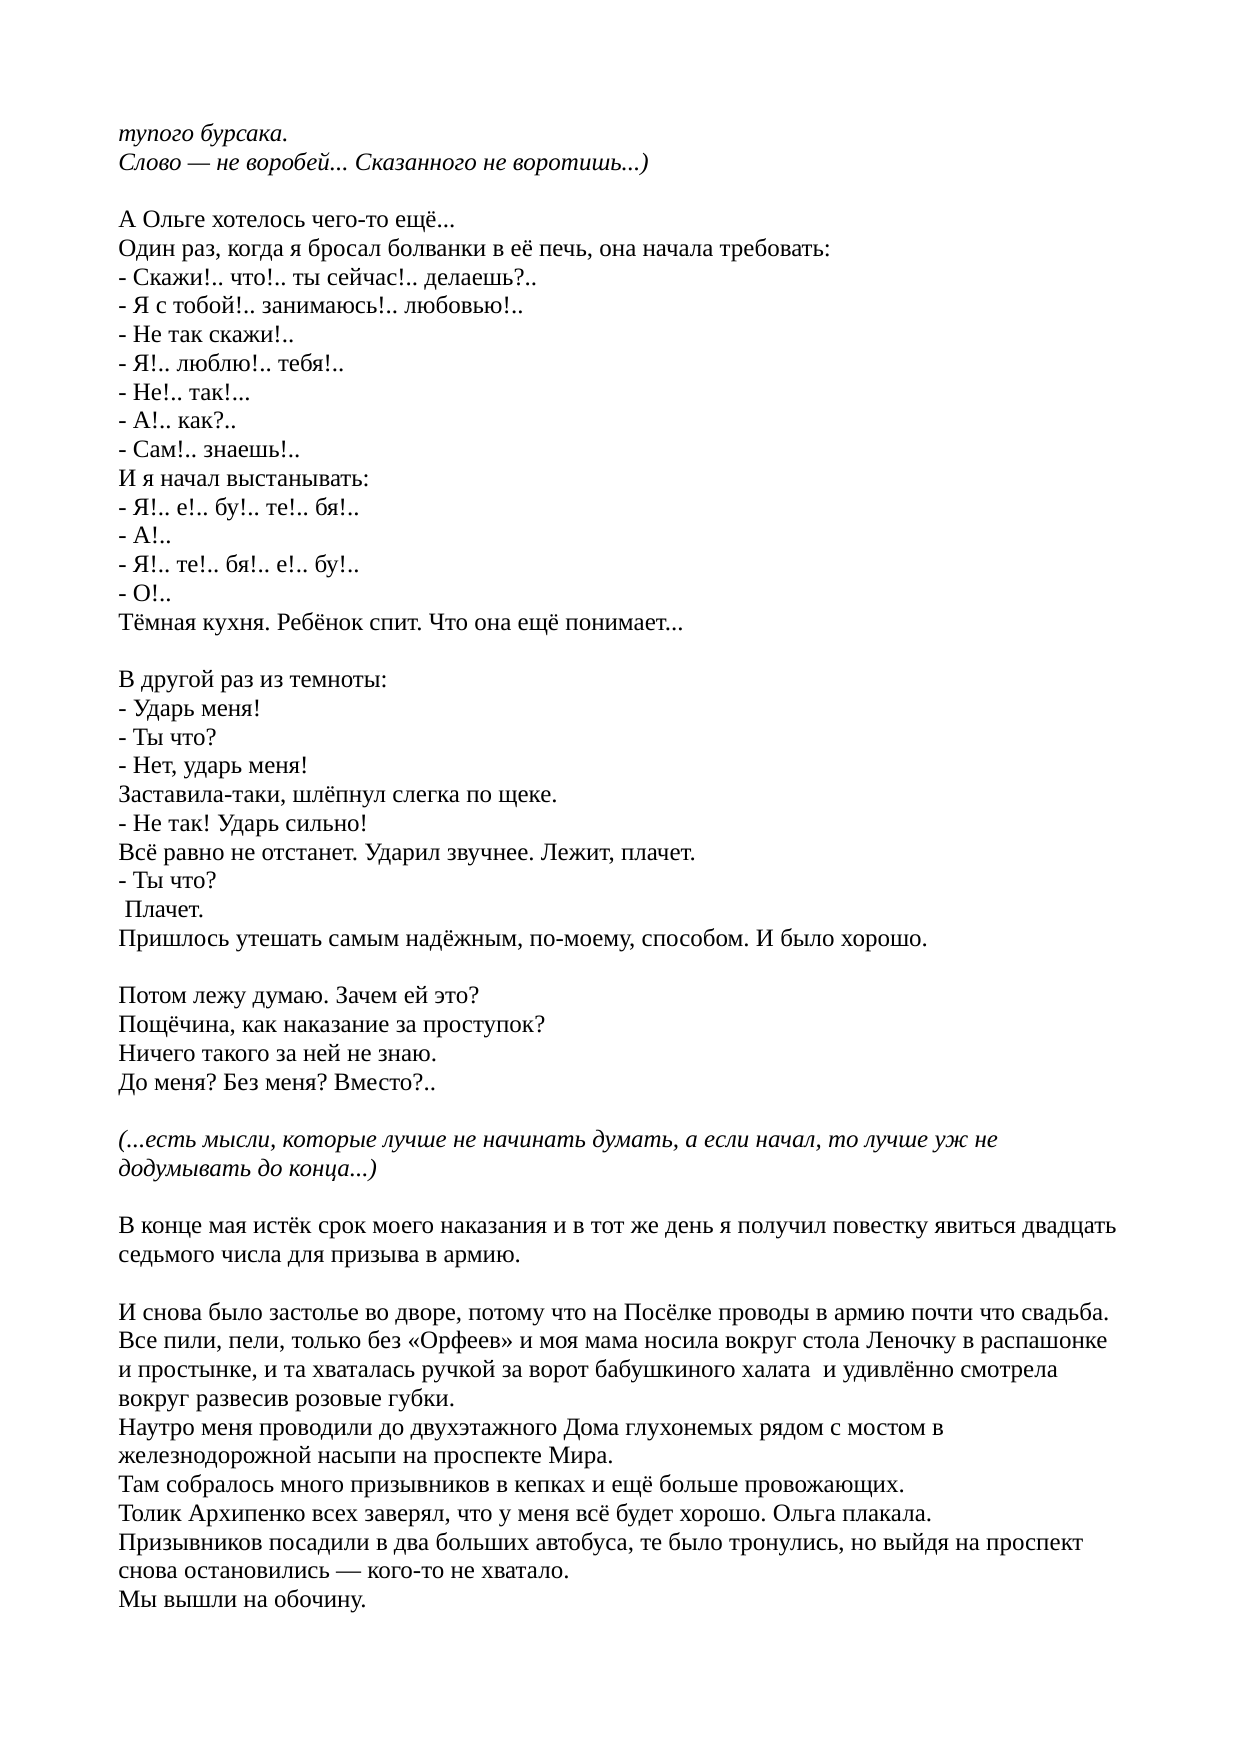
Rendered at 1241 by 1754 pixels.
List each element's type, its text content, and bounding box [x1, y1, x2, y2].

text - А!.. как?.. [118, 406, 1122, 434]
text И я начал выстанывать: [118, 463, 1122, 492]
text Один раз, когда я бросал болванки в её печь, она начала требовать: [118, 233, 1122, 262]
text - О!.. [118, 578, 1122, 607]
text - Ты что? [118, 866, 1122, 894]
text - А!.. [118, 521, 1122, 549]
text - Скажи!.. что!.. ты сейчас!.. делаешь?.. [118, 262, 1122, 291]
text Плачет. [118, 894, 1122, 923]
text А Ольге хотелось чего-то ещё... [118, 204, 1122, 233]
text Пришлось утешать самым надёжным, по-моему, способом. И было хорошо. [118, 923, 1122, 952]
text (...есть мысли, которые лучше не начинать думать, а если начал, то лучше уж не додумывать до конца...) [118, 1124, 1122, 1182]
text Толик Архипенко всех заверял, что у меня всё будет хорошо. Ольга плакала. [118, 1498, 1122, 1527]
text - Ударь меня! [118, 693, 1122, 722]
text Ничего такого за ней не знаю. [118, 1038, 1122, 1067]
text - Я!.. те!.. бя!.. е!.. бу!.. [118, 549, 1122, 578]
text - Нет, ударь меня! [118, 751, 1122, 779]
text - Не так! Ударь сильно! [118, 808, 1122, 837]
text Призывников посадили в два больших автобуса, те было тронулись, но выйдя на проспект снова остановились — кого-то не хватало. [118, 1527, 1122, 1584]
text Потом лежу думаю. Зачем ей это? [118, 981, 1122, 1009]
text Все пили, пели, только без «Орфеев» и моя мама носила вокруг стола Леночку в распашонке и простынке, и та хваталась ручкой за ворот бабушкиного халата и удивлённо смотрела вокруг развесив розовые губки. [118, 1326, 1122, 1412]
text тупого бурсака. [118, 118, 1122, 147]
text - Ты что? [118, 722, 1122, 751]
text - Я!.. люблю!.. тебя!.. [118, 348, 1122, 377]
text И снова было застолье во дворе, потому что на Посёлке проводы в армию почти что свадьба. [118, 1297, 1122, 1326]
text Наутро меня проводили до двухэтажного Дома глухонемых рядом с мостом в железнодорожной насыпи на проспекте Мира. [118, 1412, 1122, 1469]
text Тёмная кухня. Ребёнок спит. Что она ещё понимает... [118, 607, 1122, 636]
text - Я с тобой!.. занимаюсь!.. любовью!.. [118, 291, 1122, 319]
text - Не!.. так!... [118, 377, 1122, 406]
text В другой раз из темноты: [118, 664, 1122, 693]
text Пощёчина, как наказание за проступок? [118, 1009, 1122, 1038]
text - Не так скажи!.. [118, 319, 1122, 348]
text В конце мая истёк срок моего наказания и в тот же день я получил повестку явиться двадцать седьмого числа для призыва в армию. [118, 1211, 1122, 1268]
text - Я!.. е!.. бу!.. те!.. бя!.. [118, 492, 1122, 521]
text Заставила-таки, шлёпнул слегка по щеке. [118, 779, 1122, 808]
text Всё равно не отстанет. Ударил звучнее. Лежит, плачет. [118, 837, 1122, 866]
text Мы вышли на обочину. [118, 1584, 1122, 1613]
text Там собралось много призывников в кепках и ещё больше провожающих. [118, 1469, 1122, 1498]
text Слово — не воробей... Сказанного не воротишь...) [118, 147, 1122, 176]
text - Сам!.. знаешь!.. [118, 434, 1122, 463]
text До меня? Без меня? Вместо?.. [118, 1067, 1122, 1096]
